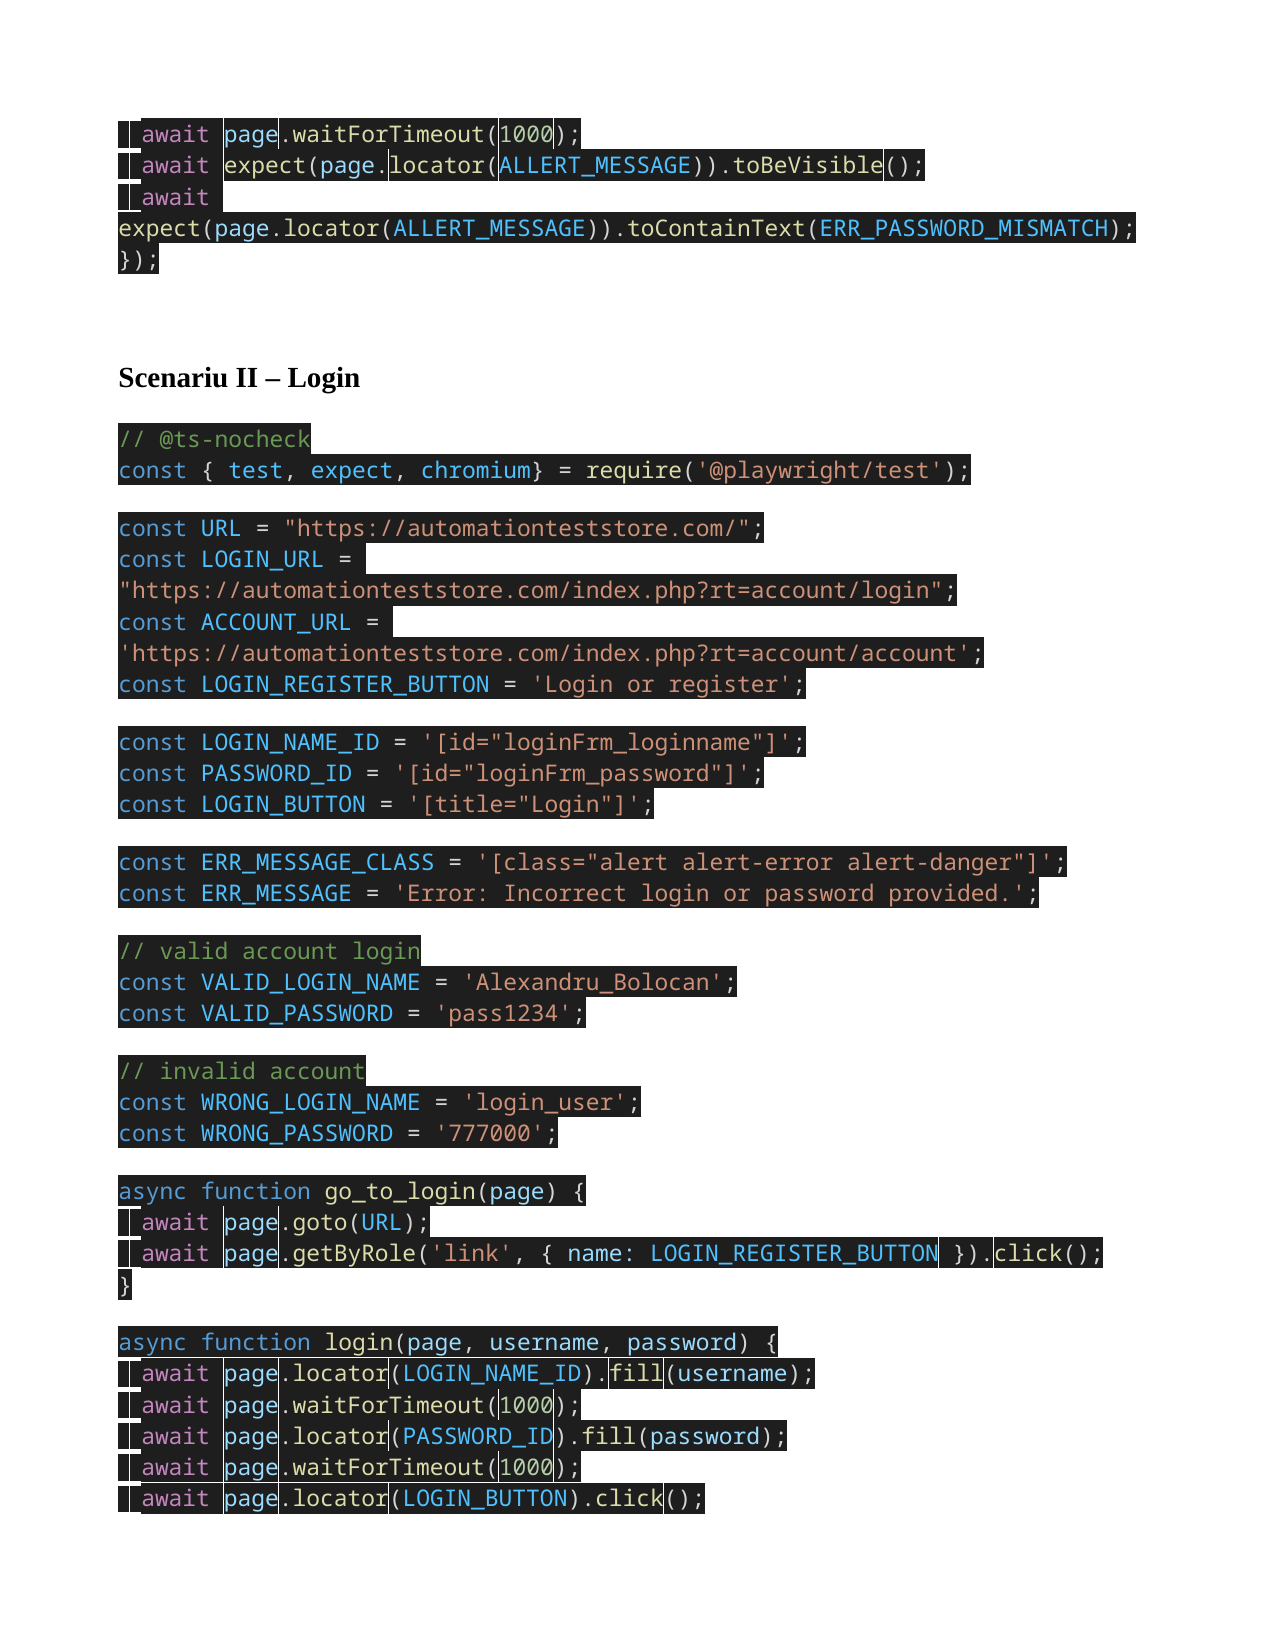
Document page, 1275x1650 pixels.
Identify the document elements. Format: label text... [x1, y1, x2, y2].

text await page.locator(PASSWORD_ID).fill(password); [118, 1420, 1157, 1451]
text async function login(page, username, password) { [118, 1326, 1157, 1357]
text // valid account login [118, 934, 1157, 966]
text const LOGIN_URL = "https://automationteststore.com/index.php?rt=account/login"; [118, 543, 1157, 606]
text await page.waitForTimeout(1000); [118, 118, 1157, 149]
text // invalid account [118, 1055, 1157, 1086]
text Scenariu II – Login [118, 361, 1157, 394]
text const PASSWORD_ID = '[id="loginFrm_password"]'; [118, 757, 1157, 788]
text }); [118, 243, 1157, 274]
text await page.getByRole('link', { name: LOGIN_REGISTER_BUTTON }).click(); [118, 1237, 1157, 1268]
text await page.waitForTimeout(1000); [118, 1389, 1157, 1420]
text await page.locator(LOGIN_NAME_ID).fill(username); [118, 1357, 1157, 1389]
text async function go_to_login(page) { [118, 1175, 1157, 1206]
text const { test, expect, chromium} = require('@playwright/test'); [118, 454, 1157, 485]
text const ACCOUNT_URL = 'https://automationteststore.com/index.php?rt=account/account'; [118, 606, 1157, 668]
text await page.locator(LOGIN_BUTTON).click(); [118, 1482, 1157, 1514]
text } [118, 1268, 1157, 1300]
text await expect(page.locator(ALLERT_MESSAGE)).toBeVisible(); [118, 149, 1157, 181]
text await page.waitForTimeout(1000); [118, 1451, 1157, 1482]
text const URL = "https://automationteststore.com/"; [118, 512, 1157, 543]
text const LOGIN_REGISTER_BUTTON = 'Login or register'; [118, 668, 1157, 699]
text const WRONG_PASSWORD = '777000'; [118, 1117, 1157, 1148]
text const VALID_PASSWORD = 'pass1234'; [118, 997, 1157, 1028]
text await page.goto(URL); [118, 1206, 1157, 1237]
text await expect(page.locator(ALLERT_MESSAGE)).toContainText(ERR_PASSWORD_MISMATCH); [118, 181, 1157, 243]
text const LOGIN_BUTTON = '[title="Login"]'; [118, 788, 1157, 819]
text // @ts-nocheck [118, 423, 1157, 454]
text const ERR_MESSAGE = 'Error: Incorrect login or password provided.'; [118, 877, 1157, 908]
text const ERR_MESSAGE_CLASS = '[class="alert alert-error alert-danger"]'; [118, 846, 1157, 877]
text const VALID_LOGIN_NAME = 'Alexandru_Bolocan'; [118, 966, 1157, 997]
text const WRONG_LOGIN_NAME = 'login_user'; [118, 1086, 1157, 1117]
text const LOGIN_NAME_ID = '[id="loginFrm_loginname"]'; [118, 726, 1157, 757]
